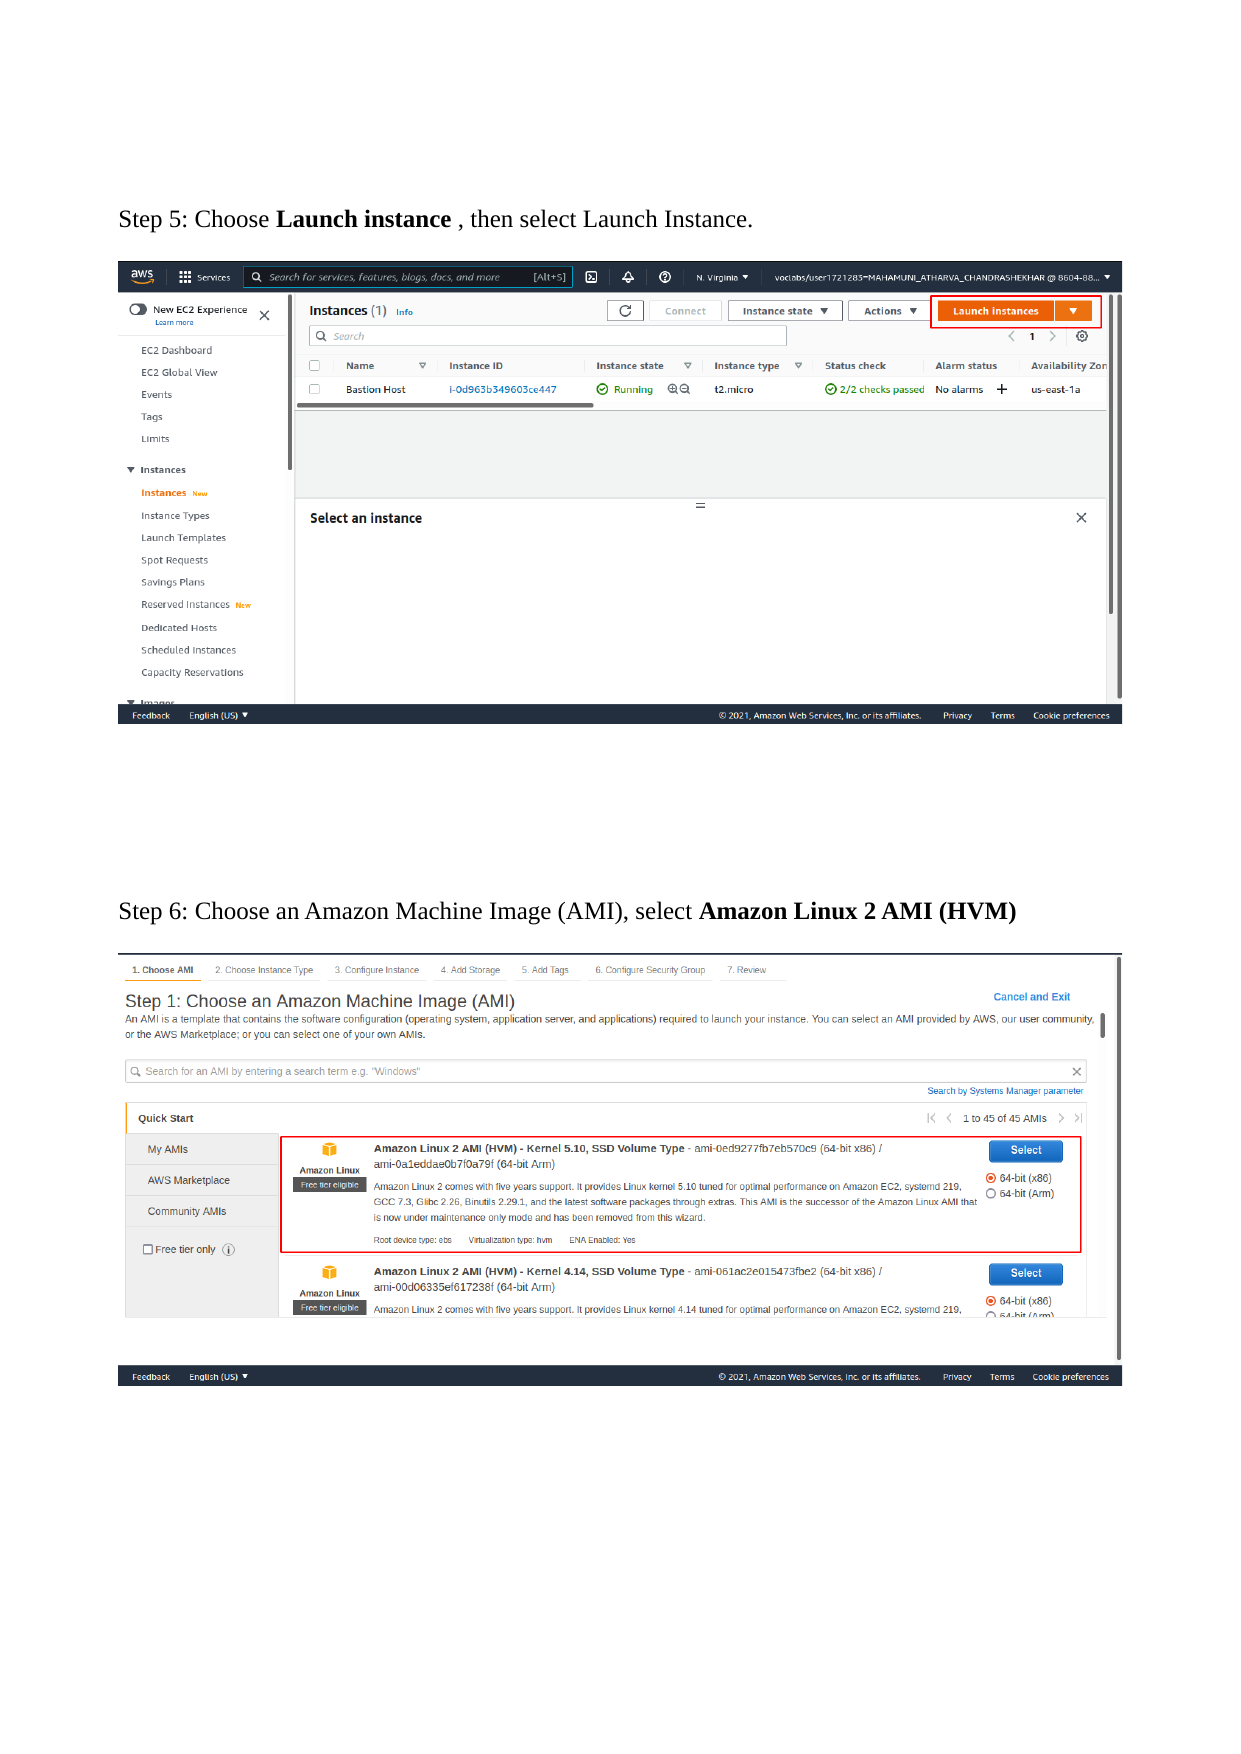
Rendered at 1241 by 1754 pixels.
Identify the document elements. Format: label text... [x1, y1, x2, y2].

picture [118, 953, 1123, 1386]
picture [118, 261, 1123, 724]
text Step 6: Choose an Amazon Machine Image (AMI), select Amazon Linux 2 AMI (HVM) [118, 896, 1122, 924]
text Step 5: Choose Launch instance , then select Launch Instance. [118, 204, 1122, 233]
